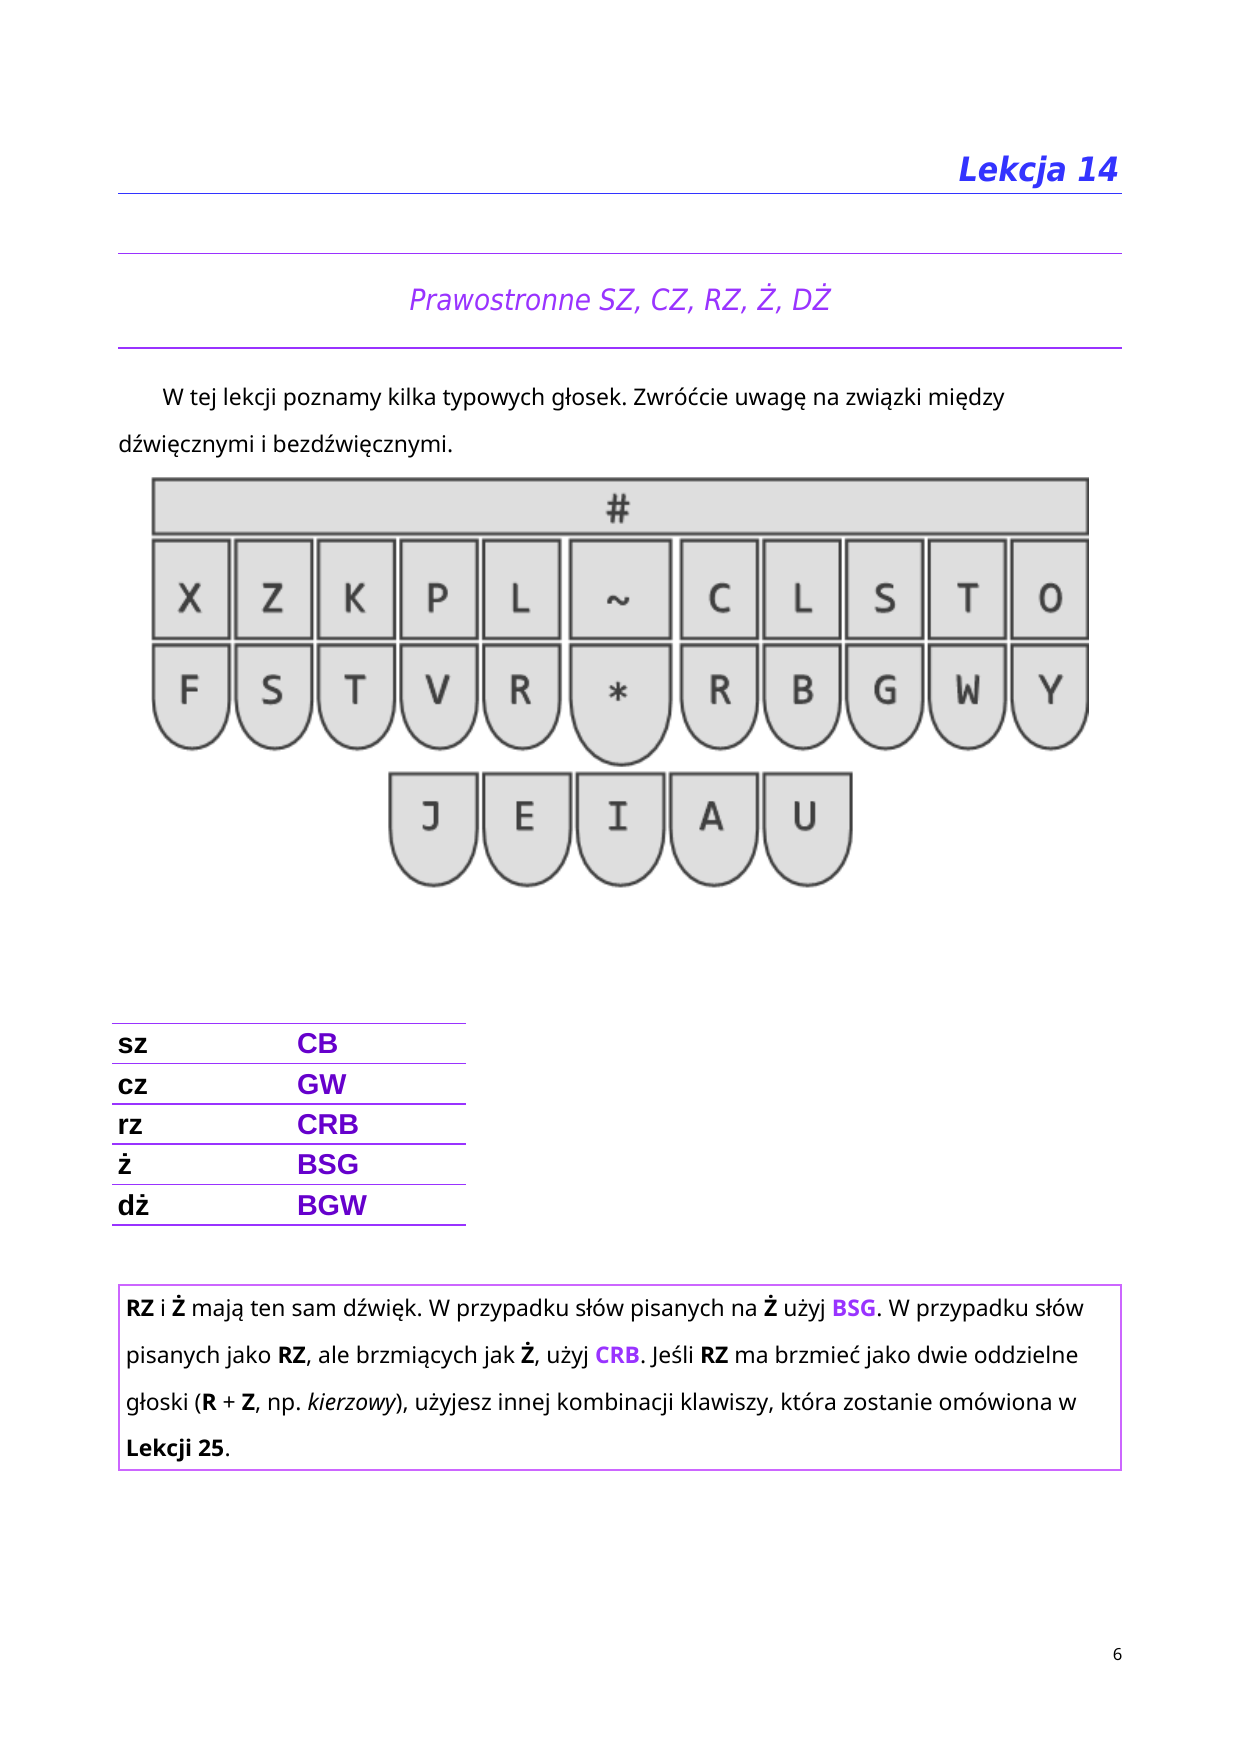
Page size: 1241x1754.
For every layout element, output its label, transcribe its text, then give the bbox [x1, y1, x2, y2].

table_cell CRB [291, 1105, 466, 1143]
subtitle Prawostronne SZ, CZ, RZ, Ż, DŻ [118, 254, 1122, 347]
text W tej lekcji poznamy kilka typowych głosek. Zwróćcie uwagę na związki między dźwięcznymi i bezdźwięcznymi. [118, 381, 1122, 459]
subtitle Lekcja 14 [118, 148, 1122, 193]
table_header CB [291, 1024, 466, 1063]
table_header sz [112, 1024, 291, 1063]
text RZ i Ż mają ten sam dźwięk. W przypadku słów pisanych na Ż użyj BSG. W przypadku słów pisanych jako RZ, ale brzmiących jak Ż, użyj CRB. Jeśli RZ ma brzmieć jako dwie oddzielne głoski (R + Z, np. kierzowy), użyjesz innej kombinacji klawiszy, która zostanie omówiona w Lekcji 25. [120, 1286, 1120, 1469]
picture [151, 477, 1089, 905]
table_cell GW [291, 1064, 466, 1103]
table_cell cz [112, 1064, 291, 1103]
table_cell BGW [291, 1185, 466, 1224]
table_cell ż [112, 1145, 291, 1184]
table_cell BSG [291, 1145, 466, 1184]
table_cell dż [112, 1185, 291, 1224]
table_cell rz [112, 1105, 291, 1143]
